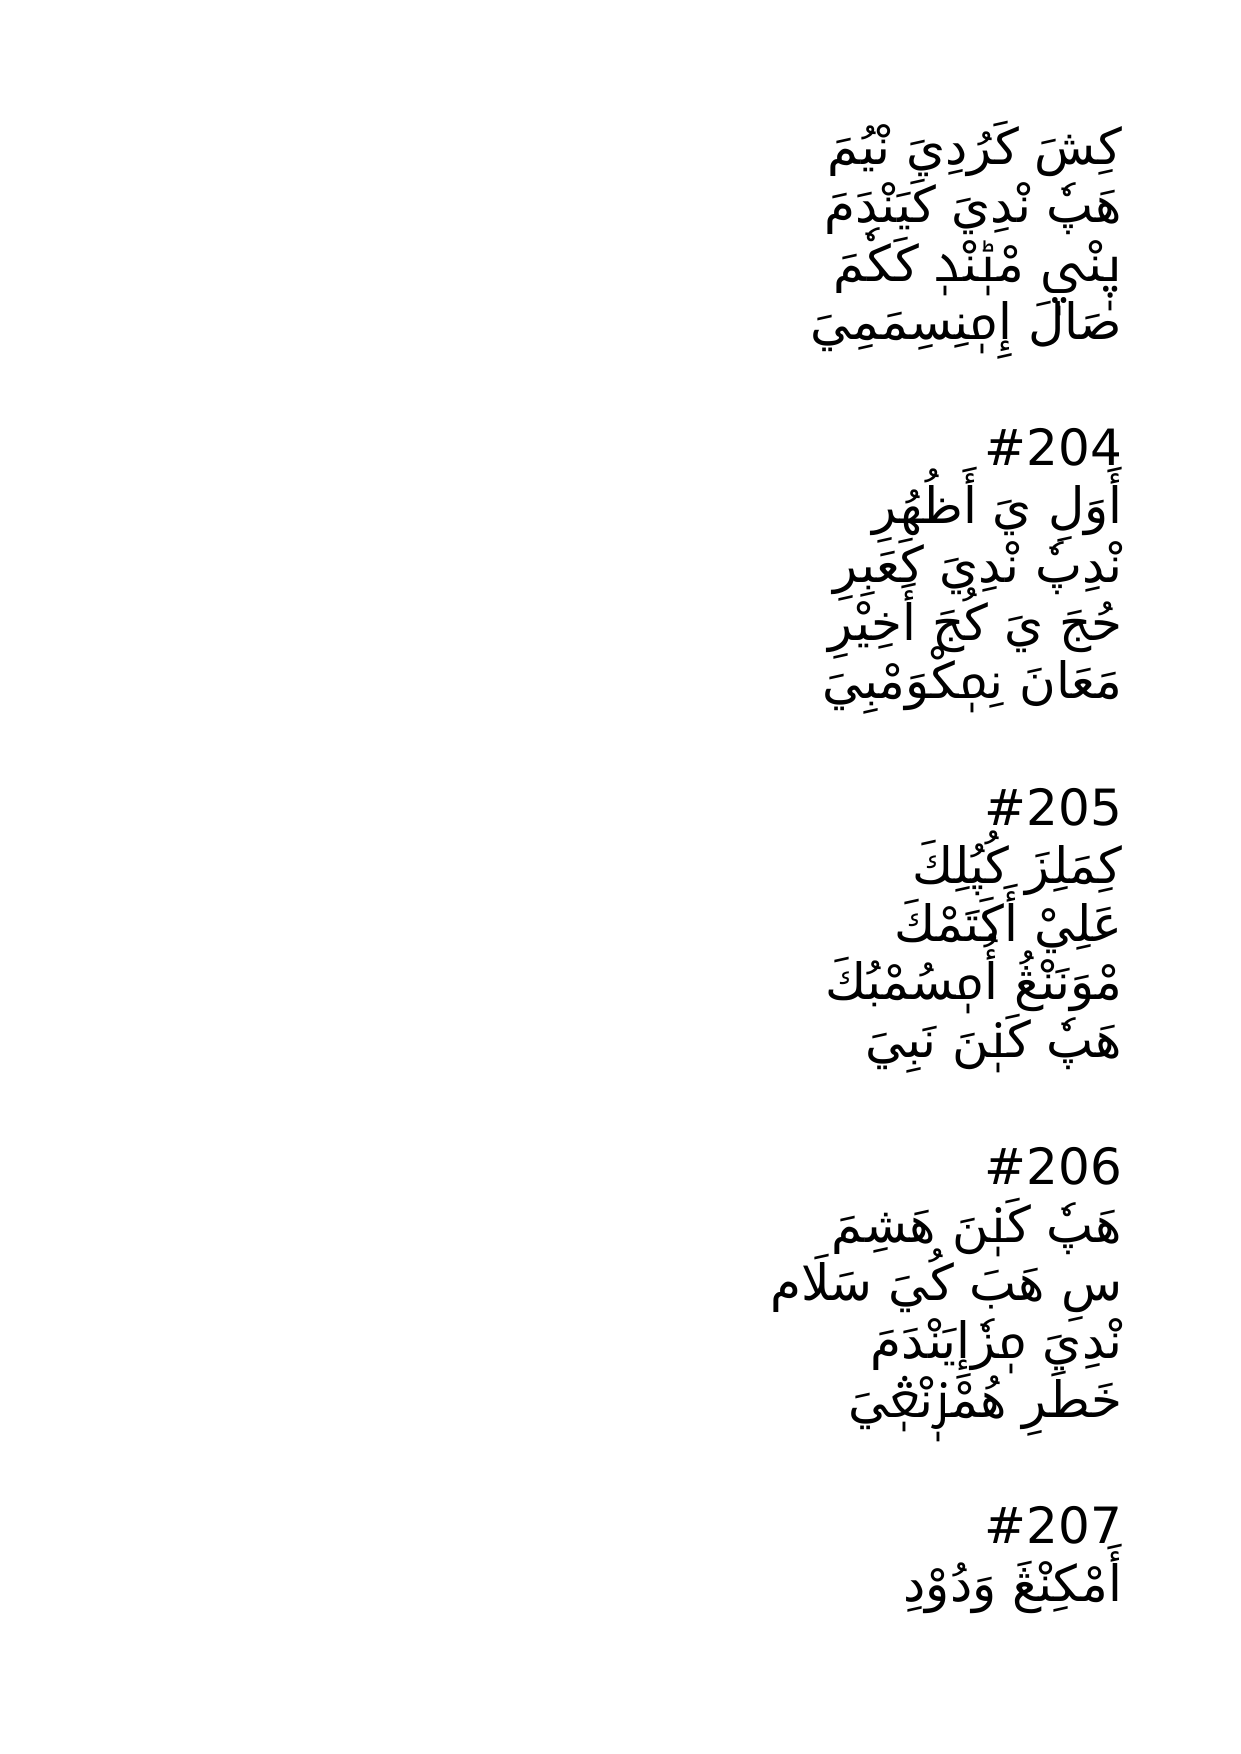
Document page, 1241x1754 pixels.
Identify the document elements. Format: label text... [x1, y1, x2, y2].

text #206 [118, 1138, 1122, 1196]
text هَپٗ كَنٖنَ نَبِيَ [118, 1011, 1122, 1069]
text سِ هَبَ كُيَ سَلَام [118, 1254, 1122, 1312]
text كِشَ كَرُدِيَ نْيُمَ [118, 118, 1122, 176]
text أَمْكِنْڠَ وَدُوْدِ [118, 1555, 1122, 1613]
text نْدِيَ مٖزٗإِيَنْدَمَ [118, 1312, 1122, 1371]
text #207 [118, 1497, 1122, 1555]
text كِمَلِزَ كُپُلِكَ [118, 837, 1122, 895]
text #205 [118, 778, 1122, 837]
text صَالَ إِمٖنِسِمَمِيَ [118, 293, 1122, 351]
text هَپٗ كَنٖنَ هَشِمَ [118, 1196, 1122, 1254]
text مْوَنَنْڠُ أُمٖسُمْبُكَ [118, 953, 1122, 1011]
text پٖنْيٖ مْٹٖنْدٖ كَكٗمَ [118, 234, 1122, 293]
text خَطَرِ هُمْزٖنْڠٖيَ [118, 1371, 1122, 1429]
text عَلِيْ أَكَتَمْكَ [118, 895, 1122, 953]
text نْدِپٗ نْدِيَ كَعَبِرِ [118, 536, 1122, 594]
text هَپٗ نْدِيَ كَيَنْدَمَ [118, 176, 1122, 234]
text مَعَانَ نِمٖكْوَمْبِيَ [118, 652, 1122, 710]
text حُجَ يَ كُجَ أَخِيْرِ [118, 594, 1122, 652]
text #204 [118, 419, 1122, 477]
text أَوَلِ يَ أَظُهُرِ [118, 477, 1122, 536]
